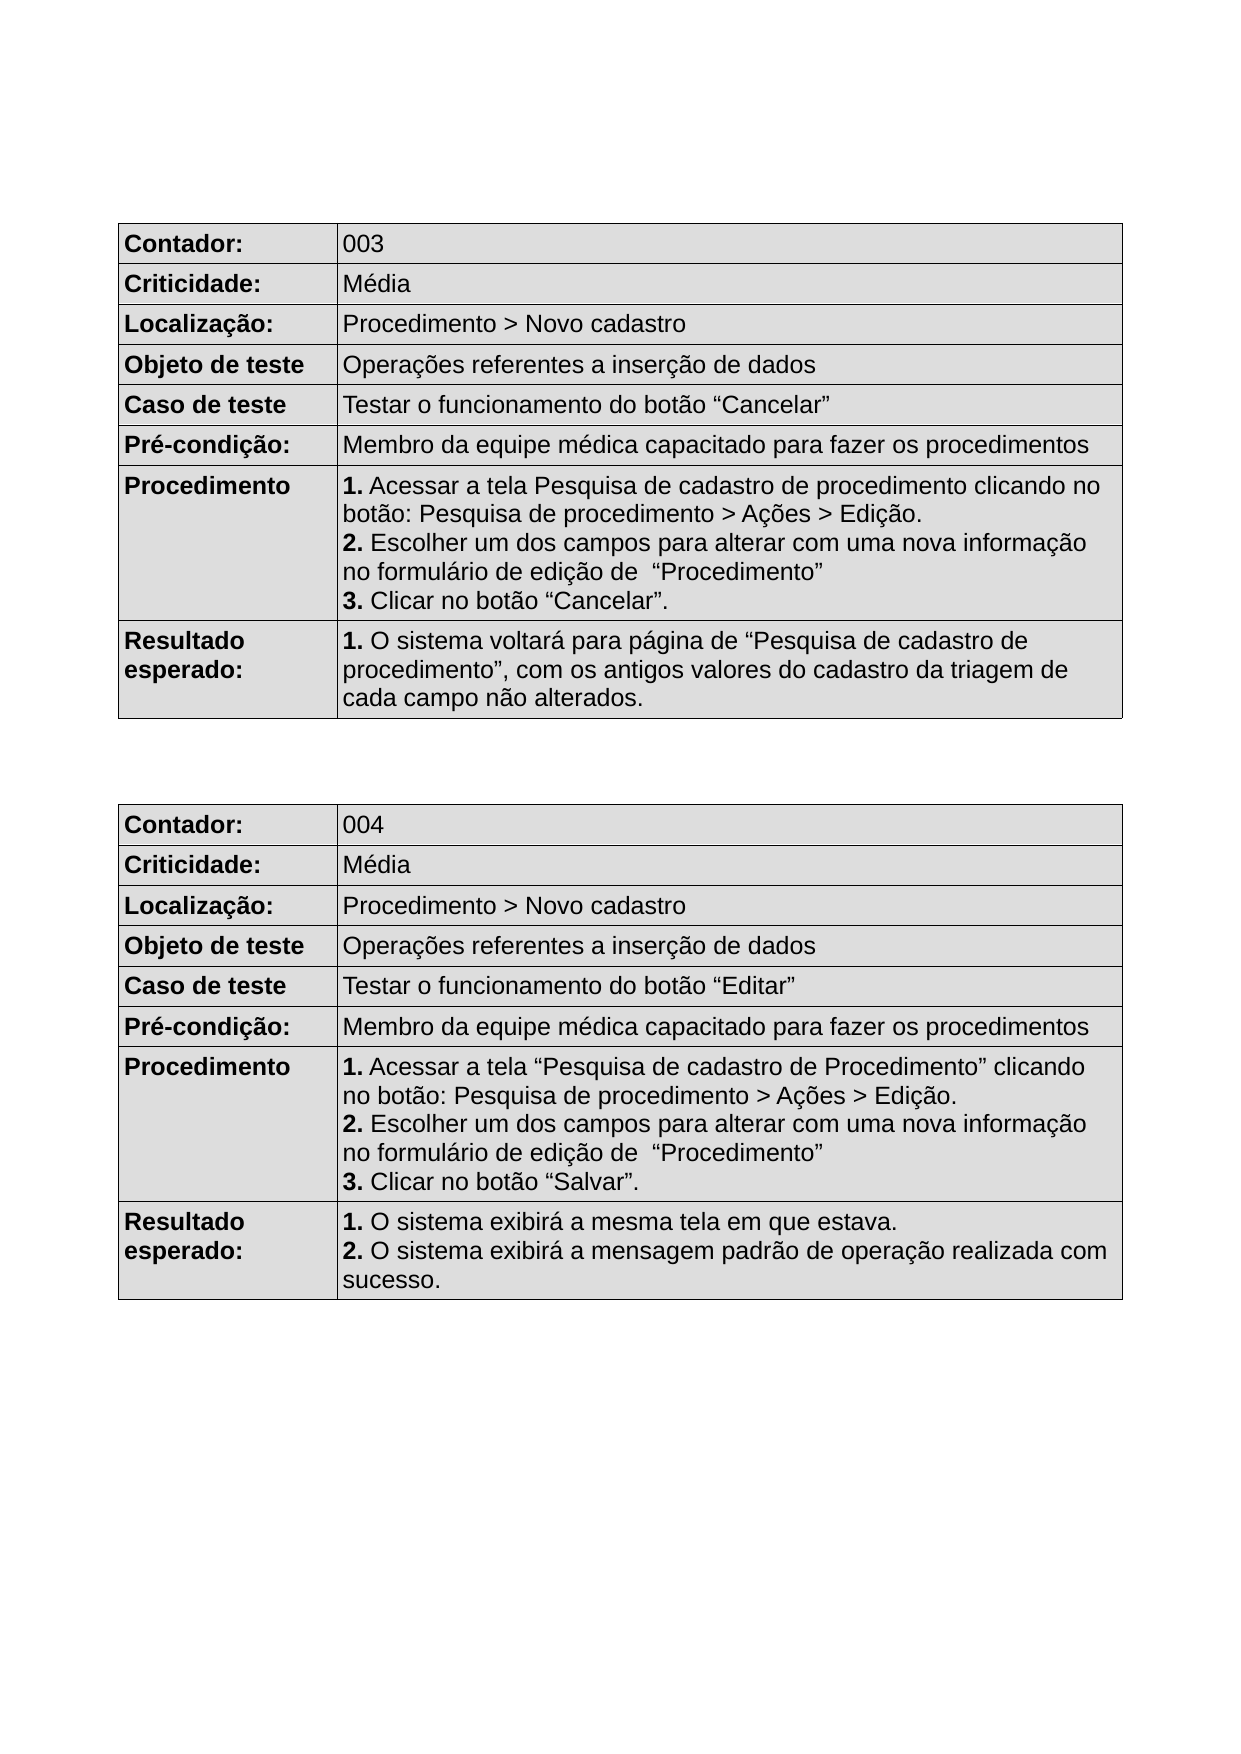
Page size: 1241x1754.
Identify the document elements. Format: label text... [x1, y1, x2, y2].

table_cell Criticidade: [119, 264, 337, 303]
table_cell Testar o funcionamento do botão “Editar” [338, 967, 1122, 1006]
table_header 003 [338, 224, 1122, 263]
table_cell Procedimento [119, 1047, 337, 1201]
table_cell Membro da equipe médica capacitado para fazer os procedimentos [338, 1007, 1122, 1046]
table_cell 1. Acessar a tela “Pesquisa de cadastro de Procedimento” clicando no botão: Pesquisa de procedimento > Ações > Edição. 2. Escolher um dos campos para alterar com uma nova informação no formulário de edição de “Procedimento” 3. Clicar no botão “Salvar”. [338, 1047, 1122, 1201]
table_cell Caso de teste [119, 385, 337, 424]
table_header Contador: [119, 805, 337, 844]
table_cell Resultado esperado: [119, 621, 337, 718]
table_header 004 [338, 805, 1122, 844]
table_cell Procedimento > Novo cadastro [338, 305, 1122, 344]
table_cell Criticidade: [119, 846, 337, 885]
table_cell Média [338, 846, 1122, 885]
table_cell Localização: [119, 886, 337, 925]
table_cell Procedimento [119, 466, 337, 620]
table_cell 1. Acessar a tela Pesquisa de cadastro de procedimento clicando no botão: Pesquisa de procedimento > Ações > Edição. 2. Escolher um dos campos para alterar com uma nova informação no formulário de edição de “Procedimento” 3. Clicar no botão “Cancelar”. [338, 466, 1122, 620]
table_cell Média [338, 264, 1122, 303]
table_cell Operações referentes a inserção de dados [338, 345, 1122, 384]
table_cell Membro da equipe médica capacitado para fazer os procedimentos [338, 426, 1122, 465]
table_cell Objeto de teste [119, 345, 337, 384]
table_cell Objeto de teste [119, 926, 337, 966]
table_cell Operações referentes a inserção de dados [338, 926, 1122, 966]
table_cell Caso de teste [119, 967, 337, 1006]
table_cell Pré-condição: [119, 1007, 337, 1046]
table_cell 1. O sistema voltará para página de “Pesquisa de cadastro de procedimento”, com os antigos valores do cadastro da triagem de cada campo não alterados. [338, 621, 1122, 718]
table_cell Pré-condição: [119, 426, 337, 465]
table_header Contador: [119, 224, 337, 263]
table_cell Testar o funcionamento do botão “Cancelar” [338, 385, 1122, 424]
table_cell 1. O sistema exibirá a mesma tela em que estava. 2. O sistema exibirá a mensagem padrão de operação realizada com sucesso. [338, 1202, 1122, 1299]
table_cell Resultado esperado: [119, 1202, 337, 1299]
table_cell Procedimento > Novo cadastro [338, 886, 1122, 925]
table_cell Localização: [119, 305, 337, 344]
